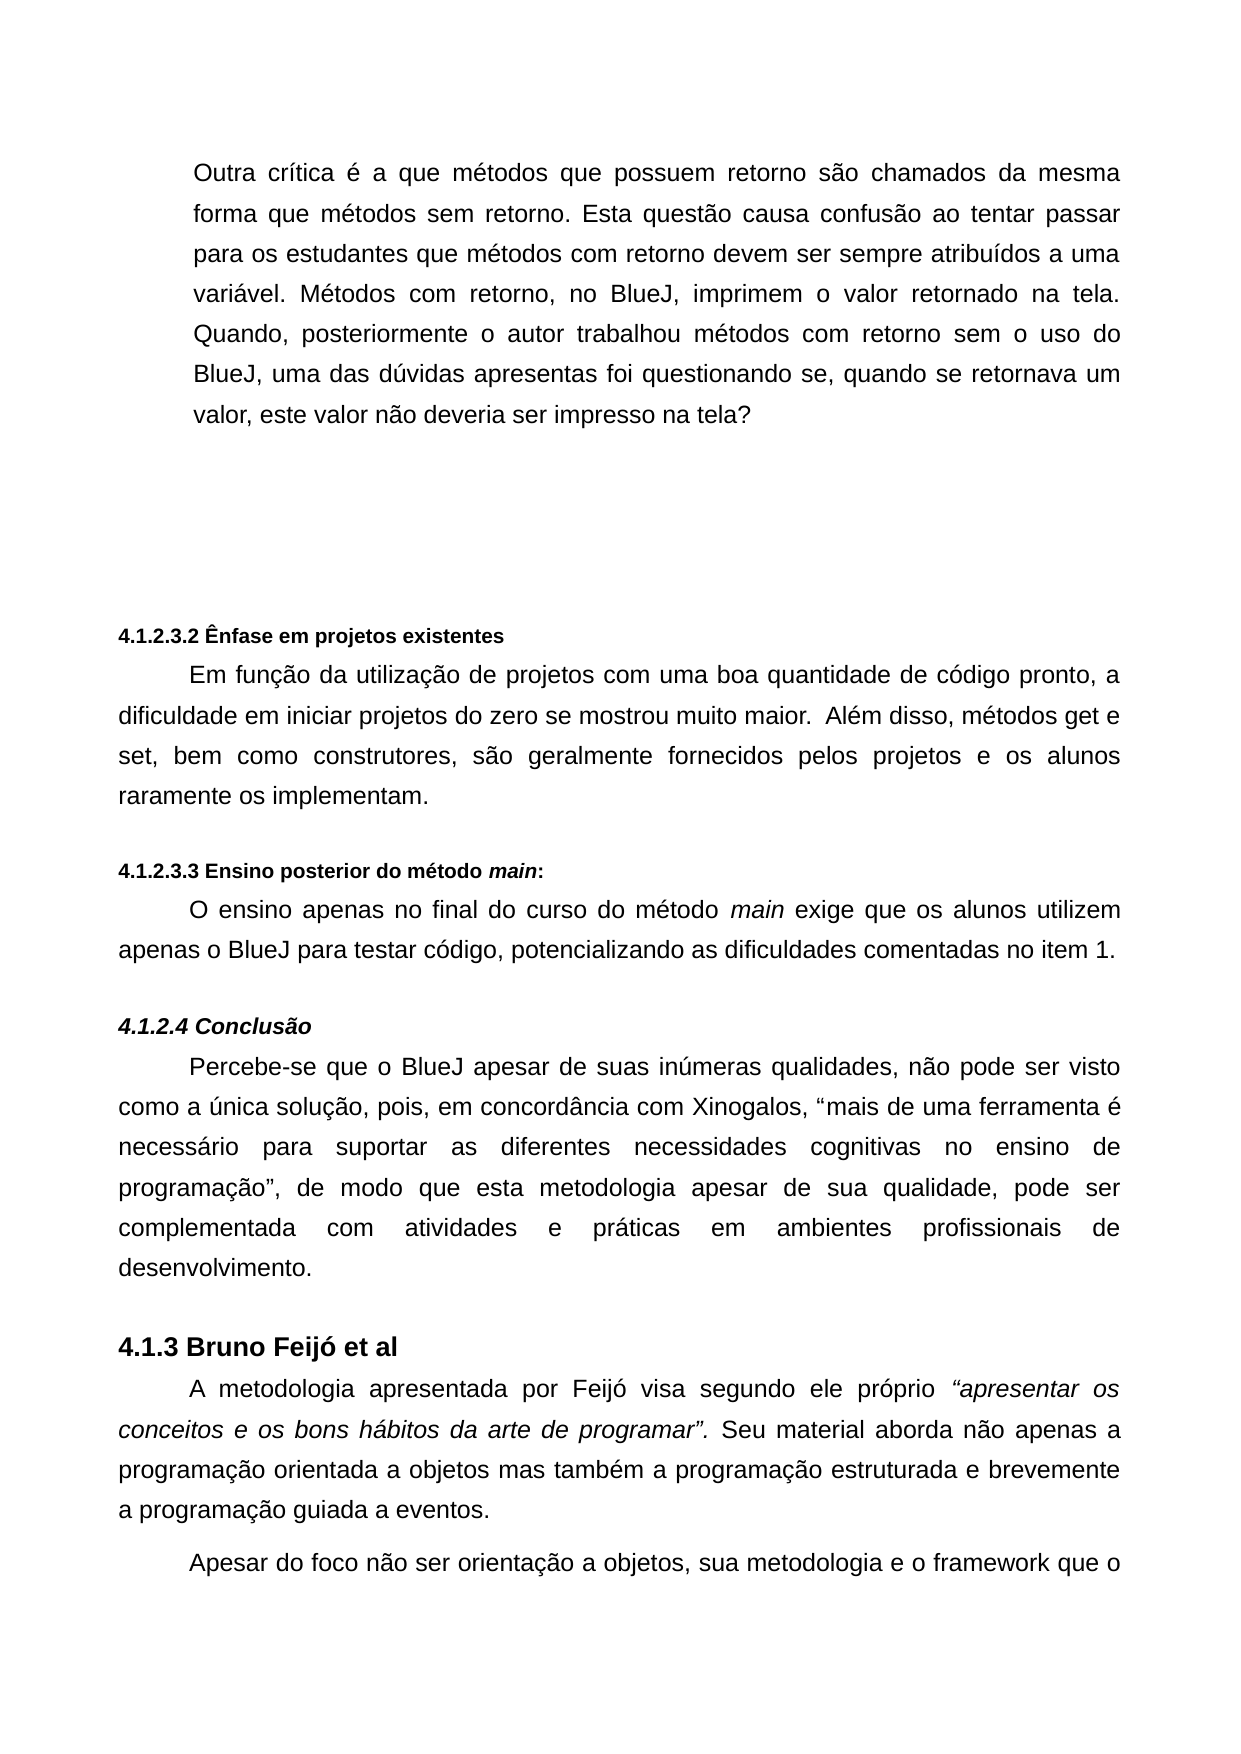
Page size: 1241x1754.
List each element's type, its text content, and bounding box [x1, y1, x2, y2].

list Outra crítica é a que métodos que possuem retorno são chamados da mesma forma que métodos sem retorno. Esta questão causa confusão ao tentar passar para os estudantes que métodos com retorno devem ser sempre atribuídos a uma variável. Métodos com retorno, no BlueJ, imprimem o valor retornado na tela. Quando, posteriormente o autor trabalhou métodos com retorno sem o uso do BlueJ, uma das dúvidas apresentas foi questionando se, quando se retornava um valor, este valor não deveria ser impresso na tela? [156, 118, 1122, 428]
text Percebe-se que o BlueJ apesar de suas inúmeras qualidades, não pode ser visto como a única solução, pois, em concordância com Xinogalos, “mais de uma ferramenta é necessário para suportar as diferentes necessidades cognitivas no ensino de programação”, de modo que esta metodologia apesar de sua qualidade, pode ser complementada com atividades e práticas em ambientes profissionais de desenvolvimento. [118, 1052, 1122, 1282]
text A metodologia apresentada por Feijó visa segundo ele próprio “apresentar os conceitos e os bons hábitos da arte de programar”. Seu material aborda não apenas a programação orientada a objetos mas também a programação estruturada e brevemente a programação guiada a eventos. [118, 1374, 1122, 1524]
text Apesar do foco não ser orientação a objetos, sua metodologia e o framework que o [118, 1548, 1122, 1577]
subtitle 4.1.2.3.3 Ensino posterior do método main: [118, 859, 1122, 883]
subtitle 4.1.2.3.2 Ênfase em projetos existentes [118, 624, 1122, 648]
subtitle 4.1.3 Bruno Feijó et al [118, 1331, 1122, 1362]
text O ensino apenas no final do curso do método main exige que os alunos utilizem apenas o BlueJ para testar código, potencializando as dificuldades comentadas no item 1. [118, 895, 1122, 964]
text Em função da utilização de projetos com uma boa quantidade de código pronto, a dificuldade em iniciar projetos do zero se mostrou muito maior. Além disso, métodos get e set, bem como construtores, são geralmente fornecidos pelos projetos e os alunos raramente os implementam. [118, 660, 1122, 810]
subtitle 4.1.2.4 Conclusão [118, 1013, 1122, 1039]
